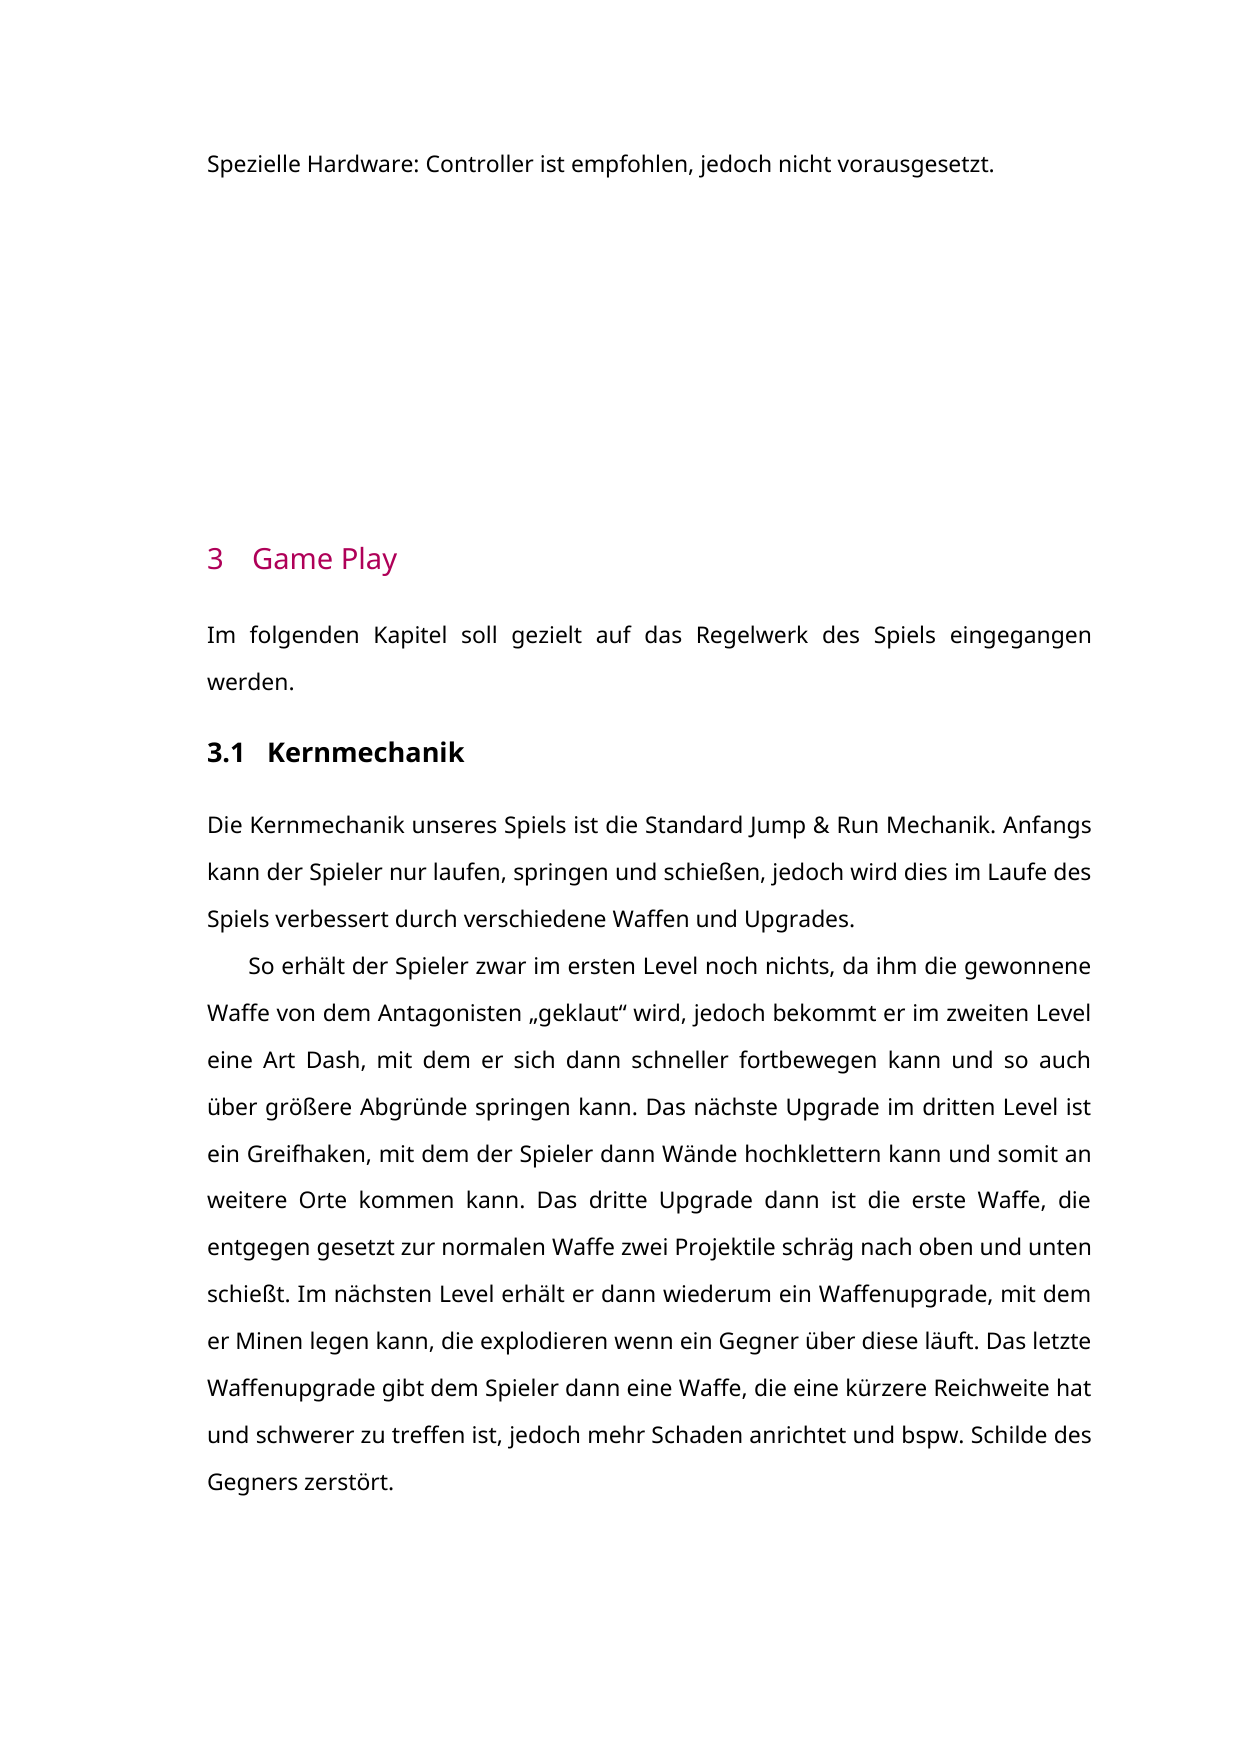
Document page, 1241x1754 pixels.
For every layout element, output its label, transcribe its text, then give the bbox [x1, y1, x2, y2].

subtitle Kernmechanik [207, 733, 1092, 770]
text Die Kernmechanik unseres Spiels ist die Standard Jump & Run Mechanik. Anfangs kann der Spieler nur laufen, springen und schießen, jedoch wird dies im Laufe des Spiels verbessert durch verschiedene Waffen und Upgrades. [207, 809, 1092, 934]
text So erhält der Spieler zwar im ersten Level noch nichts, da ihm die gewonnene Waffe von dem Antagonisten „geklaut“ wird, jedoch bekommt er im zweiten Level eine Art Dash, mit dem er sich dann schneller fortbewegen kann und so auch über größere Abgründe springen kann. Das nächste Upgrade im dritten Level ist ein Greifhaken, mit dem der Spieler dann Wände hochklettern kann und somit an weitere Orte kommen kann. Das dritte Upgrade dann ist die erste Waffe, die entgegen gesetzt zur normalen Waffe zwei Projektile schräg nach oben und unten schießt. Im nächsten Level erhält er dann wiederum ein Waffenupgrade, mit dem er Minen legen kann, die explodieren wenn ein Gegner über diese läuft. Das letzte Waffenupgrade gibt dem Spieler dann eine Waffe, die eine kürzere Reichweite hat und schwerer zu treffen ist, jedoch mehr Schaden anrichtet und bspw. Schilde des Gegners zerstört. [207, 950, 1092, 1497]
subtitle Game Play [207, 538, 1092, 578]
text Spezielle Hardware: Controller ist empfohlen, jedoch nicht vorausgesetzt. [207, 148, 1092, 179]
text Im folgenden Kapitel soll gezielt auf das Regelwerk des Spiels eingegangen werden. [207, 619, 1092, 697]
